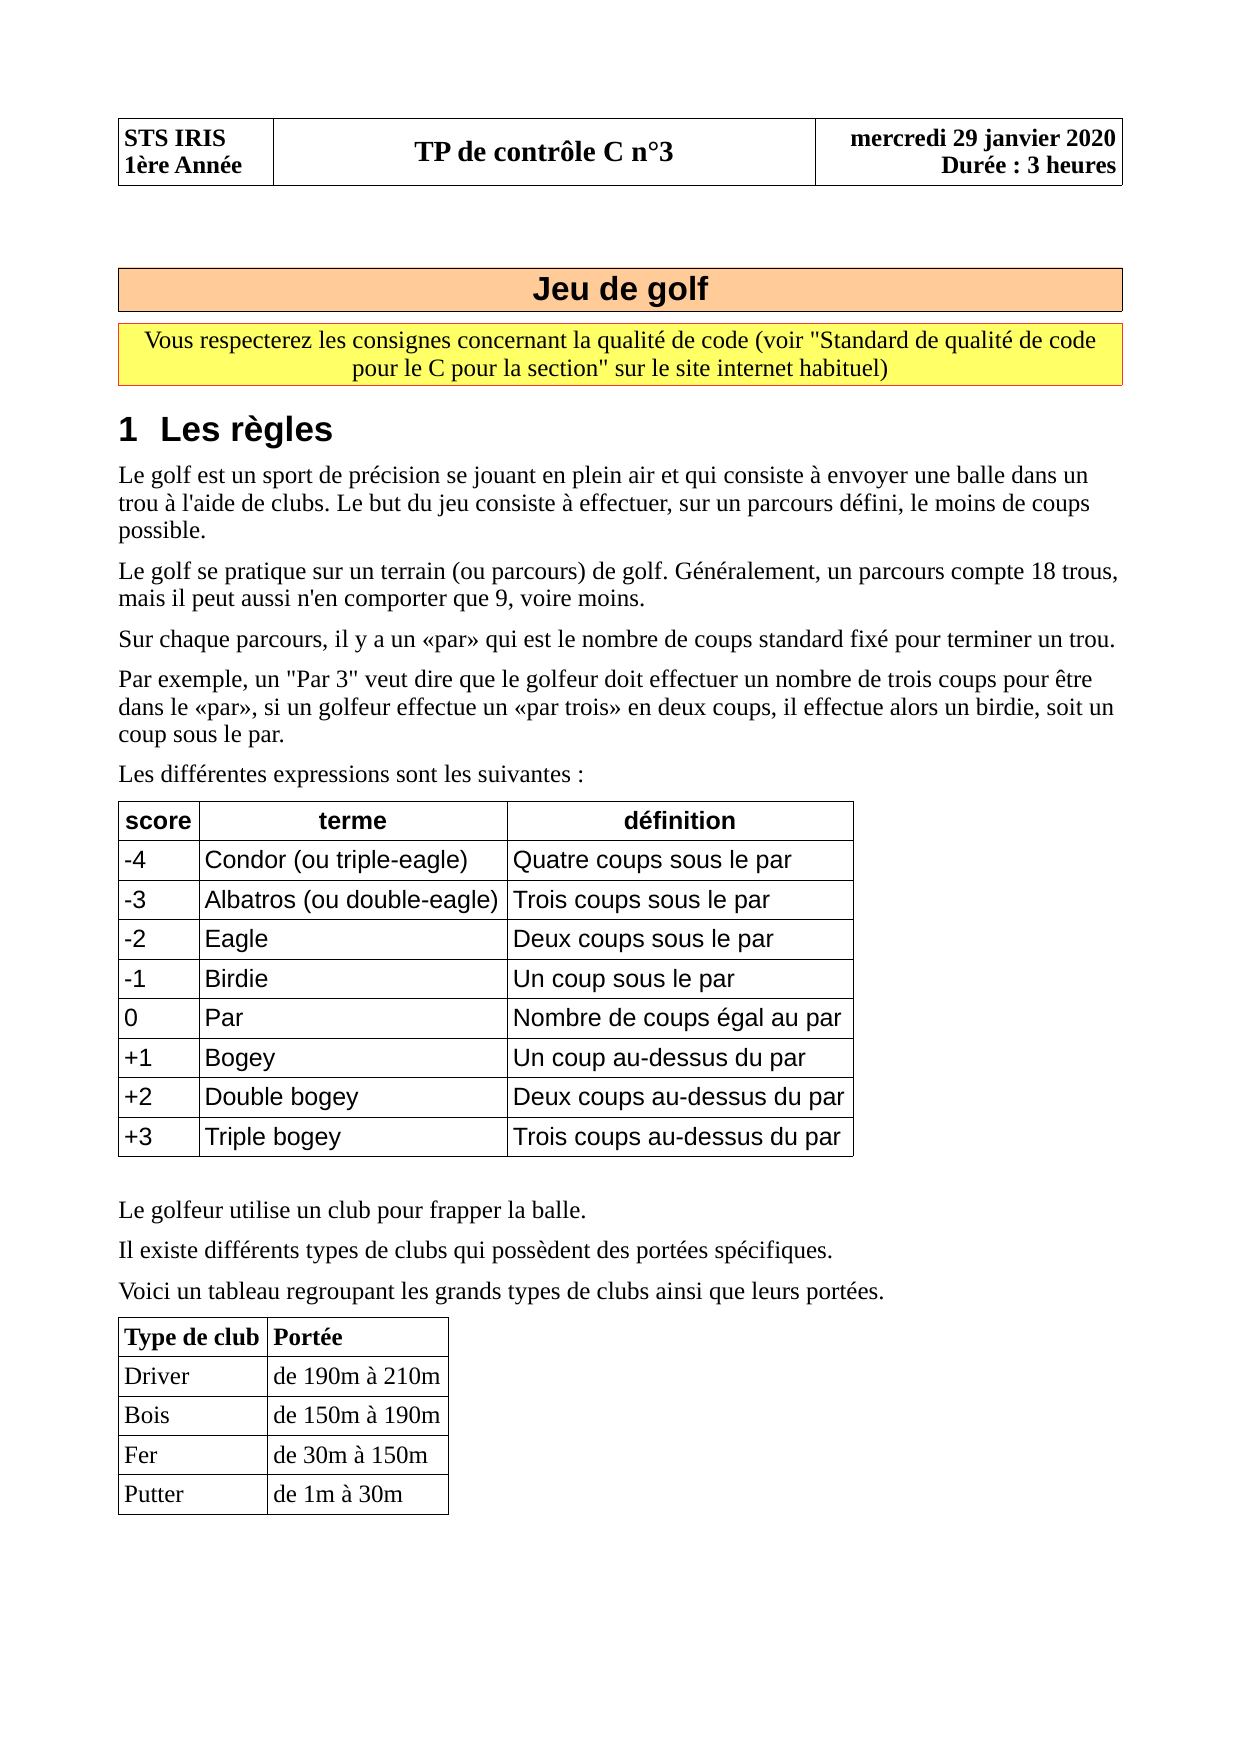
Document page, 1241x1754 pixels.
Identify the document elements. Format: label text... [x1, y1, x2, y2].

table_cell Un coup sous le par [508, 960, 853, 998]
table_header Portée [268, 1318, 448, 1356]
table_cell de 150m à 190m [268, 1397, 448, 1435]
table_cell Bogey [200, 1039, 507, 1077]
table_cell Putter [119, 1475, 267, 1513]
text Voici un tableau regroupant les grands types de clubs ainsi que leurs portées. [118, 1277, 1122, 1304]
text Par exemple, un "Par 3" veut dire que le golfeur doit effectuer un nombre de trois coups pour être dans le «par», si un golfeur effectue un «par trois» en deux coups, il effectue alors un birdie, soit un coup sous le par. [118, 665, 1122, 748]
table_cell Birdie [200, 960, 507, 998]
table_cell Double bogey [200, 1078, 507, 1117]
table_cell Driver [119, 1357, 267, 1396]
table_cell Eagle [200, 920, 507, 959]
table_cell Bois [119, 1397, 267, 1435]
table_cell Quatre coups sous le par [508, 841, 853, 880]
table_header Type de club [119, 1318, 267, 1356]
table_cell +3 [119, 1118, 199, 1156]
table_cell 0 [119, 999, 199, 1038]
table_cell -2 [119, 920, 199, 959]
subtitle Jeu de golf [119, 269, 1122, 311]
table_cell Deux coups au-dessus du par [508, 1078, 853, 1117]
table_cell Triple bogey [200, 1118, 507, 1156]
table_cell Trois coups au-dessus du par [508, 1118, 853, 1156]
table_header définition [508, 802, 853, 840]
table_cell Un coup au-dessus du par [508, 1039, 853, 1077]
table_cell de 190m à 210m [268, 1357, 448, 1396]
text Vous respecterez les consignes concernant la qualité de code (voir "Standard de qualité de code pour le C pour la section" sur le site internet habituel) [119, 324, 1122, 385]
text Le golfeur utilise un club pour frapper la balle. [118, 1196, 1122, 1224]
table_cell -4 [119, 841, 199, 880]
table_cell de 1m à 30m [268, 1475, 448, 1513]
table_cell -3 [119, 881, 199, 919]
table_cell Condor (ou triple-eagle) [200, 841, 507, 880]
text Sur chaque parcours, il y a un «par» qui est le nombre de coups standard fixé pour terminer un trou. [118, 625, 1122, 652]
text Les différentes expressions sont les suivantes : [118, 761, 1122, 788]
table_cell Trois coups sous le par [508, 881, 853, 919]
table_cell -1 [119, 960, 199, 998]
table_cell +2 [119, 1078, 199, 1117]
subtitle Les règles [118, 410, 1122, 449]
table_cell +1 [119, 1039, 199, 1077]
text Il existe différents types de clubs qui possèdent des portées spécifiques. [118, 1237, 1122, 1264]
table_cell Fer [119, 1436, 267, 1474]
table_header terme [200, 802, 507, 840]
table_cell Par [200, 999, 507, 1038]
table_cell Nombre de coups égal au par [508, 999, 853, 1038]
table_cell Albatros (ou double-eagle) [200, 881, 507, 919]
table_cell Deux coups sous le par [508, 920, 853, 959]
text Le golf se pratique sur un terrain (ou parcours) de golf. Généralement, un parcours compte 18 trous, mais il peut aussi n'en comporter que 9, voire moins. [118, 557, 1122, 612]
text Le golf est un sport de précision se jouant en plein air et qui consiste à envoyer une balle dans un trou à l'aide de clubs. Le but du jeu consiste à effectuer, sur un parcours défini, le moins de coups possible. [118, 461, 1122, 544]
table_header score [119, 802, 199, 840]
table_cell de 30m à 150m [268, 1436, 448, 1474]
